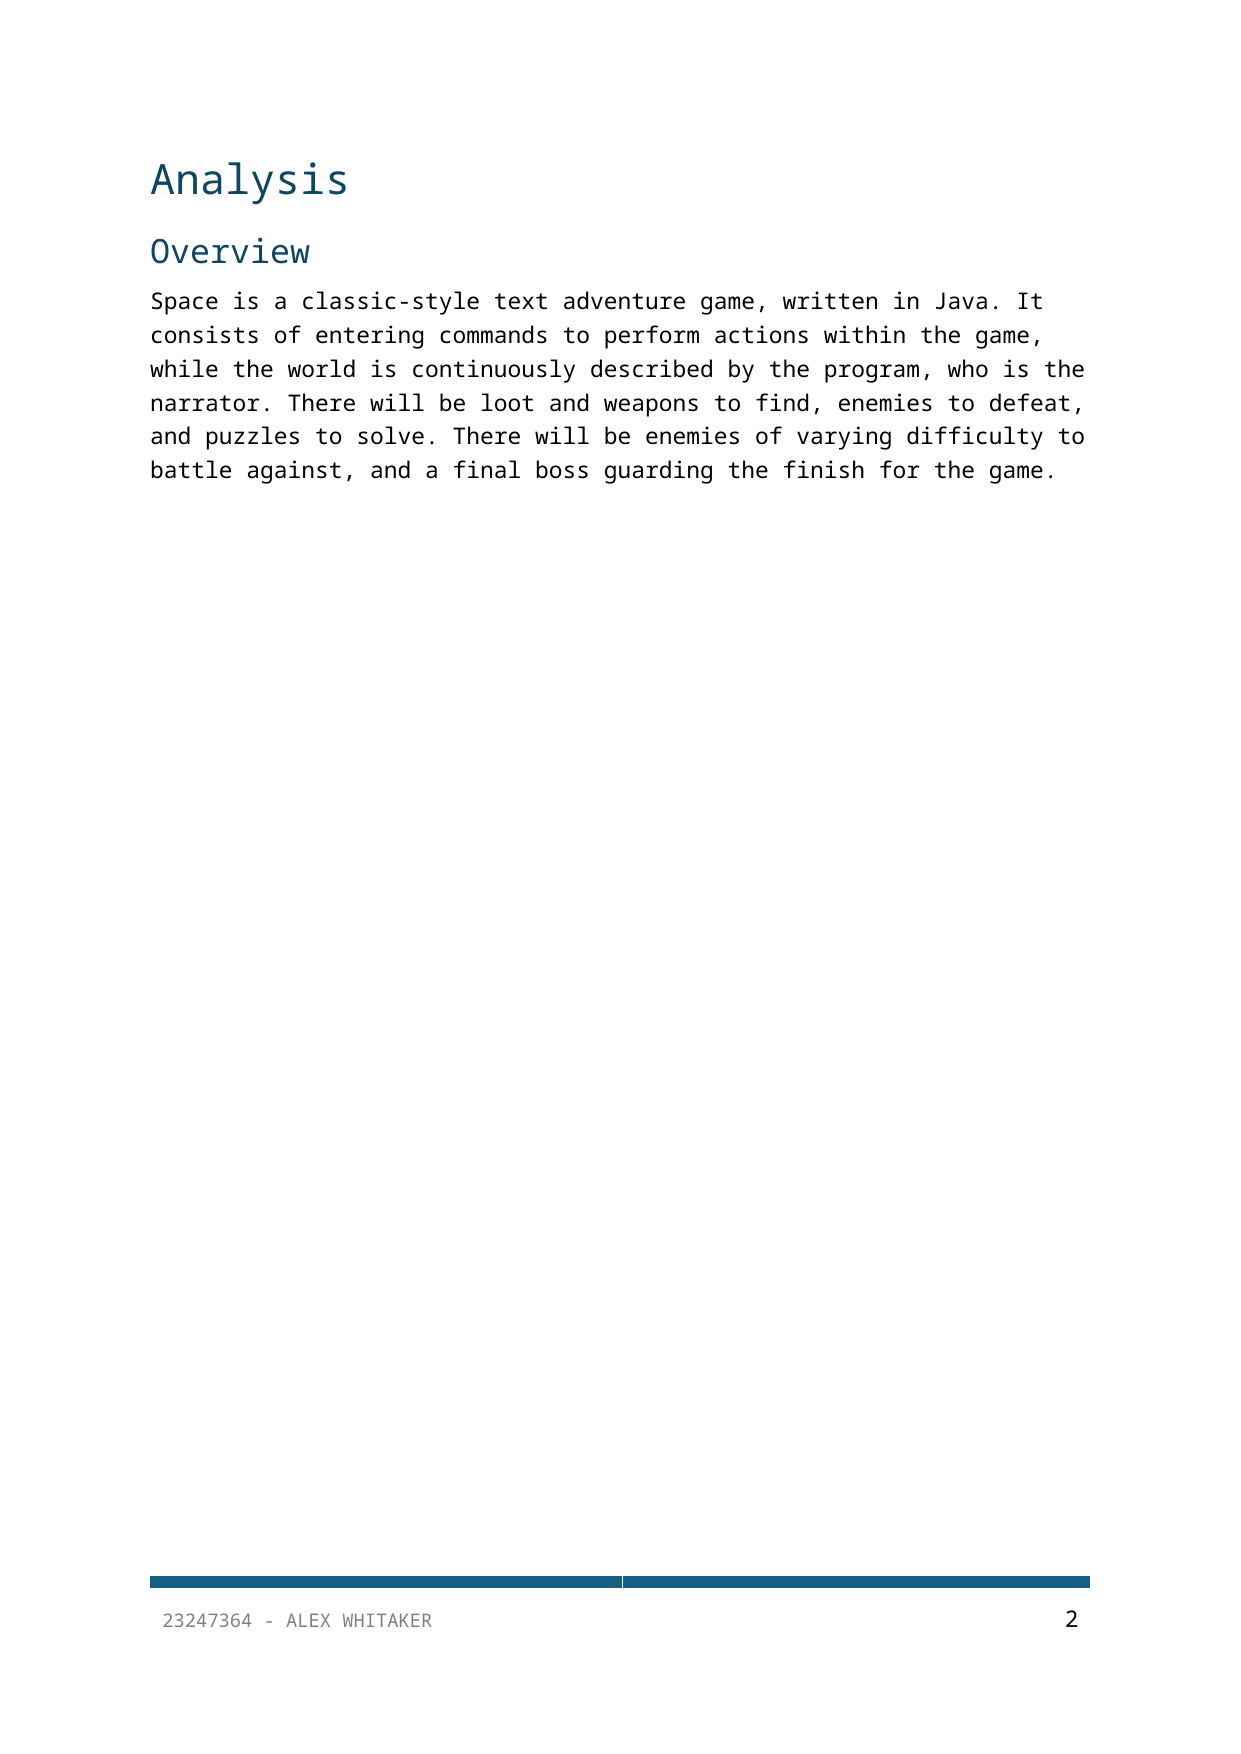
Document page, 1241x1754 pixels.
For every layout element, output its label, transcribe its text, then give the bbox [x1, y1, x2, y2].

subtitle Analysis [150, 150, 1090, 207]
text Space is a classic-style text adventure game, written in Java. It consists of entering commands to perform actions within the game, while the world is continuously described by the program, who is the narrator. There will be loot and weapons to find, enemies to defeat, and puzzles to solve. There will be enemies of varying difficulty to battle against, and a final boss guarding the finish for the game. [150, 285, 1090, 485]
subtitle Overview [150, 228, 1090, 273]
